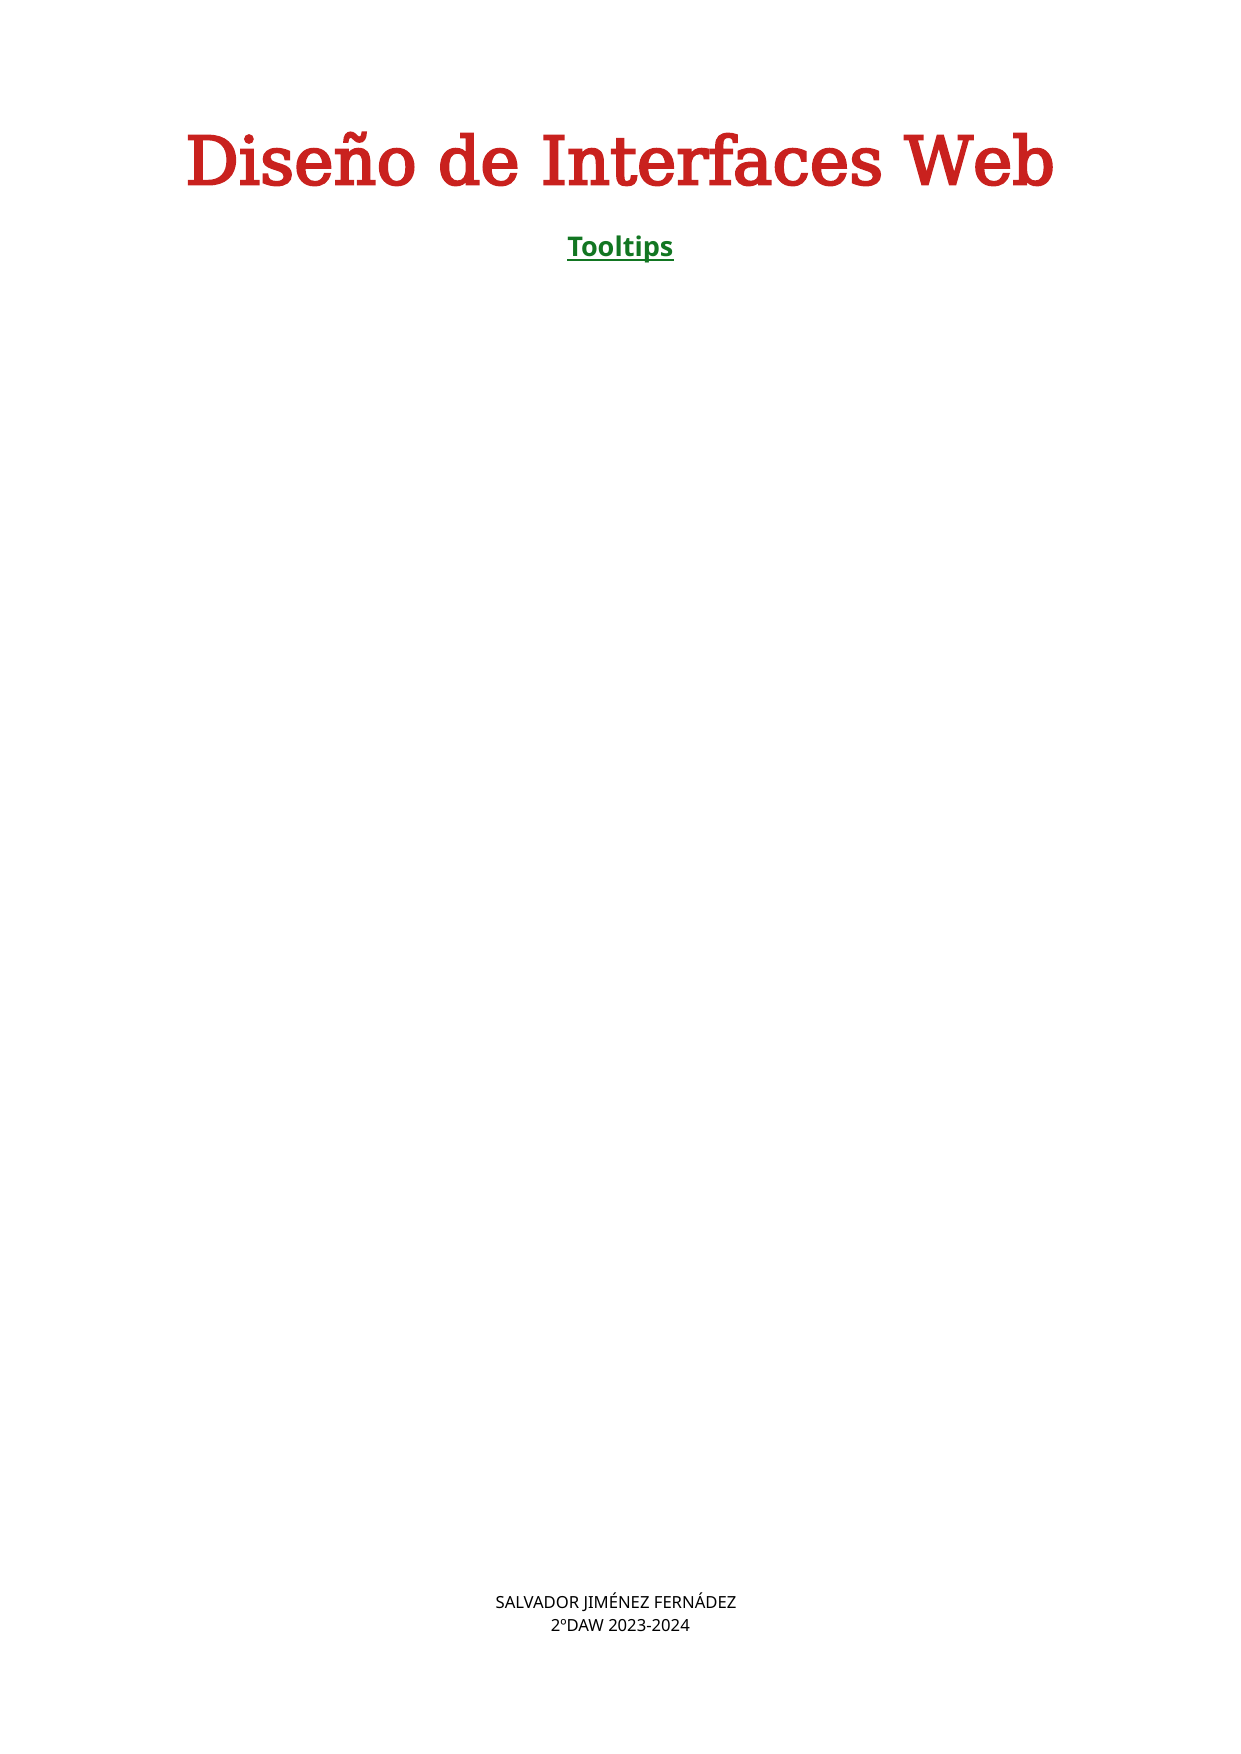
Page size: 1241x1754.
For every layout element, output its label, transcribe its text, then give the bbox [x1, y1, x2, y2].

text Tooltips [118, 228, 1122, 264]
